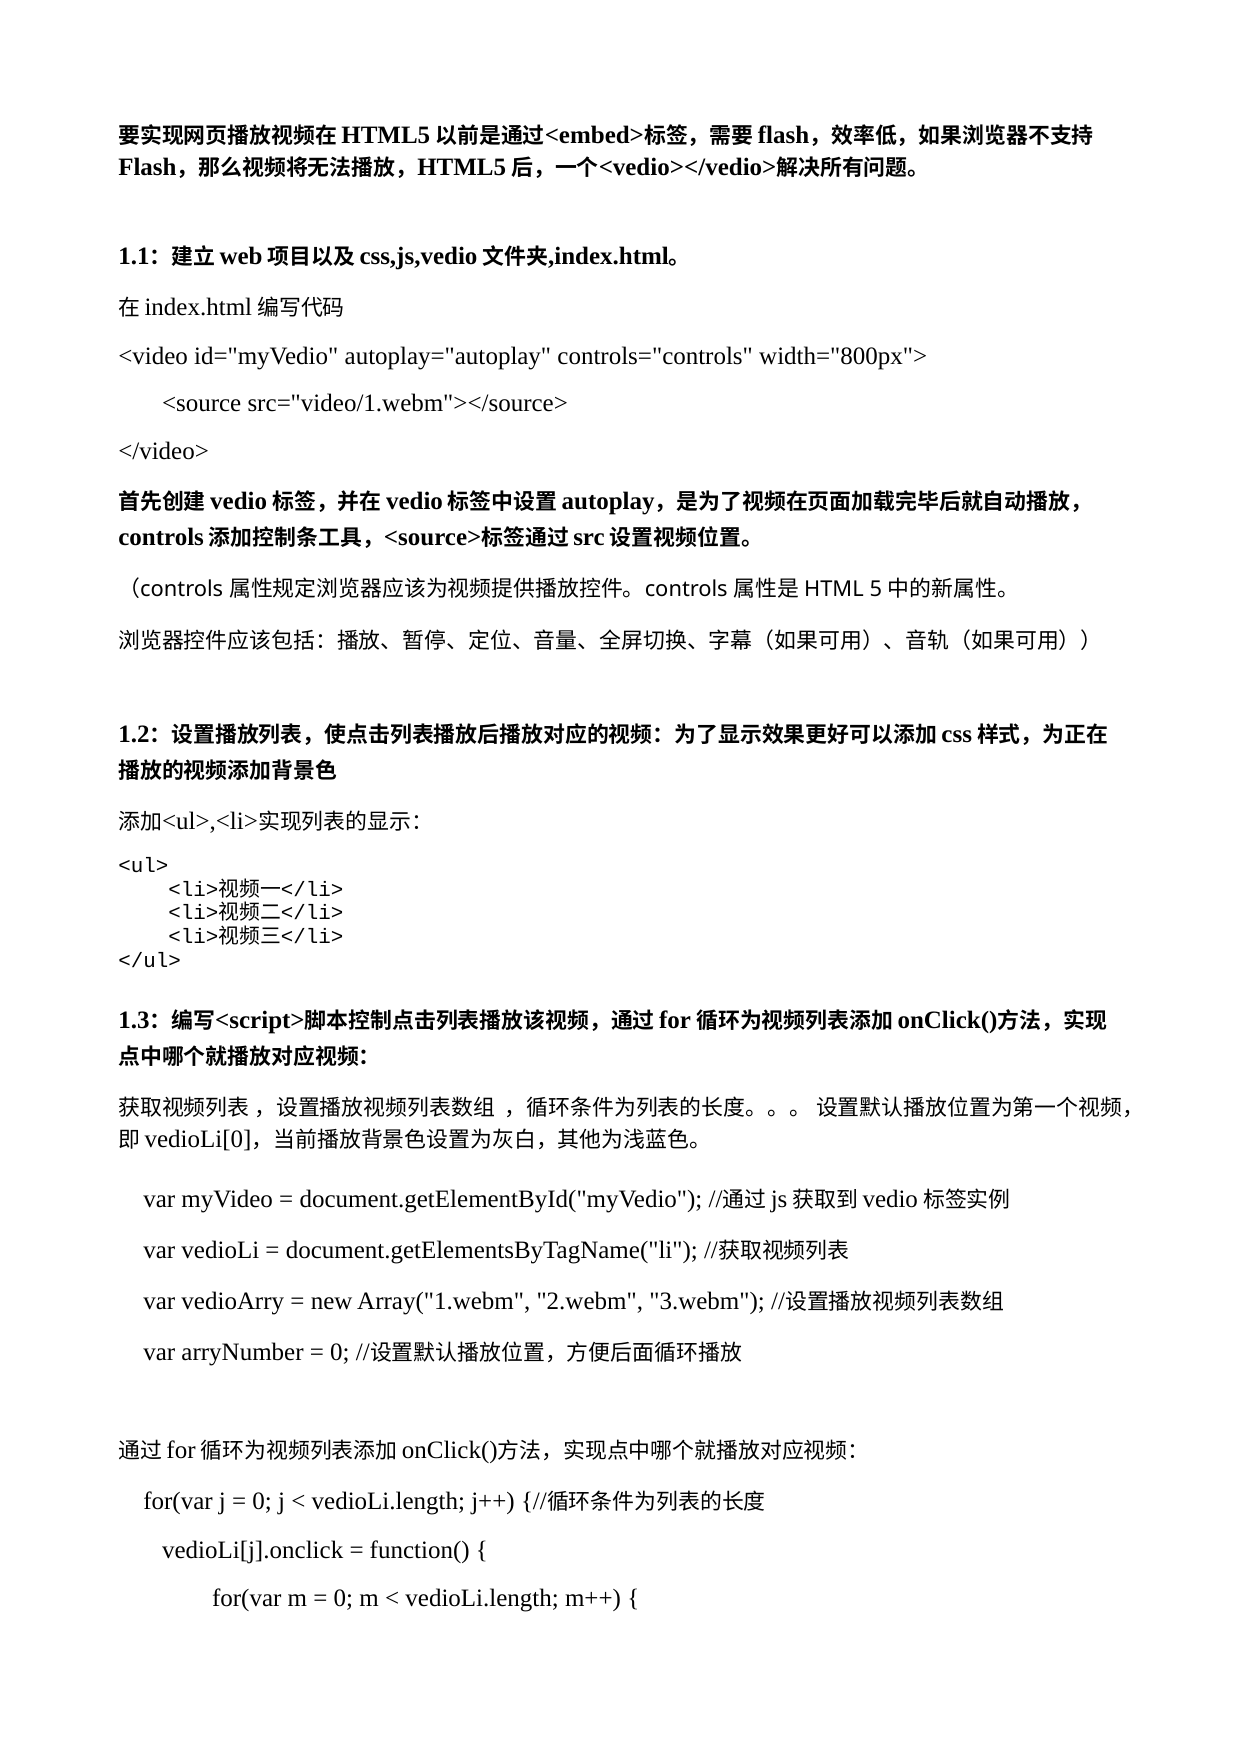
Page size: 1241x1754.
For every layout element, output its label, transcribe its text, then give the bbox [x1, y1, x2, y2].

text <source src="video/1.webm"></source> [118, 388, 1122, 417]
text 获取视频列表 ，设置播放视频列表数组 ，循环条件为列表的长度。。。 设置默认播放位置为第一个视频，即vedioLi[0]，当前播放背景色设置为灰白，其他为浅蓝色。 [118, 1090, 1122, 1153]
text 要实现网页播放视频在HTML5以前是通过<embed>标签，需要flash，效率低，如果浏览器不支持 Flash，那么视频将无法播放，HTML5后，一个<vedio></vedio>解决所有问题。 [118, 118, 1122, 181]
text 添加<ul>,<li>实现列表的显示： [118, 804, 1122, 836]
text 1.2：设置播放列表，使点击列表播放后播放对应的视频：为了显示效果更好可以添加css样式，为正在播放的视频添加背景色 [118, 717, 1122, 785]
text <li>视频三</li> [118, 926, 1122, 949]
text for(var m = 0; m < vedioLi.length; m++) { [118, 1583, 1122, 1612]
text <li>视频二</li> [118, 902, 1122, 926]
text </ul> [118, 949, 1122, 973]
text var vedioLi = document.getElementsByTagName("li"); //获取视频列表 [118, 1233, 1122, 1265]
text <ul> [118, 855, 1122, 879]
text var vedioArry = new Array("1.webm", "2.webm", "3.webm"); //设置播放视频列表数组 [118, 1284, 1122, 1316]
text 浏览器控件应该包括：播放、暂停、定位、音量、全屏切换、字幕（如果可用）、音轨（如果可用）） [118, 622, 1122, 655]
text </video> [118, 436, 1122, 465]
text 通过for循环为视频列表添加onClick()方法，实现点中哪个就播放对应视频： [118, 1433, 1122, 1465]
text （controls 属性规定浏览器应该为视频提供播放控件。controls 属性是 HTML 5 中的新属性。 [118, 571, 1122, 603]
text var myVideo = document.getElementById("myVedio"); //通过js获取到vedio标签实例 [118, 1182, 1122, 1214]
text 1.1：建立web项目以及css,js,vedio文件夹,index.html。 [118, 239, 1122, 271]
text var arryNumber = 0; //设置默认播放位置，方便后面循环播放 [118, 1335, 1122, 1367]
text for(var j = 0; j < vedioLi.length; j++) {//循环条件为列表的长度 [118, 1484, 1122, 1516]
text 首先创建vedio标签，并在vedio标签中设置autoplay，是为了视频在页面加载完毕后就自动播放，controls添加控制条工具，<source>标签通过src设置视频位置。 [118, 484, 1122, 552]
text vedioLi[j].onclick = function() { [118, 1535, 1122, 1564]
text <li>视频一</li> [118, 879, 1122, 902]
text 1.3：编写<script>脚本控制点击列表播放该视频，通过for循环为视频列表添加onClick()方法，实现点中哪个就播放对应视频： [118, 1003, 1122, 1071]
text 在index.html编写代码 [118, 290, 1122, 322]
text <video id="myVedio" autoplay="autoplay" controls="controls" width="800px"> [118, 341, 1122, 369]
